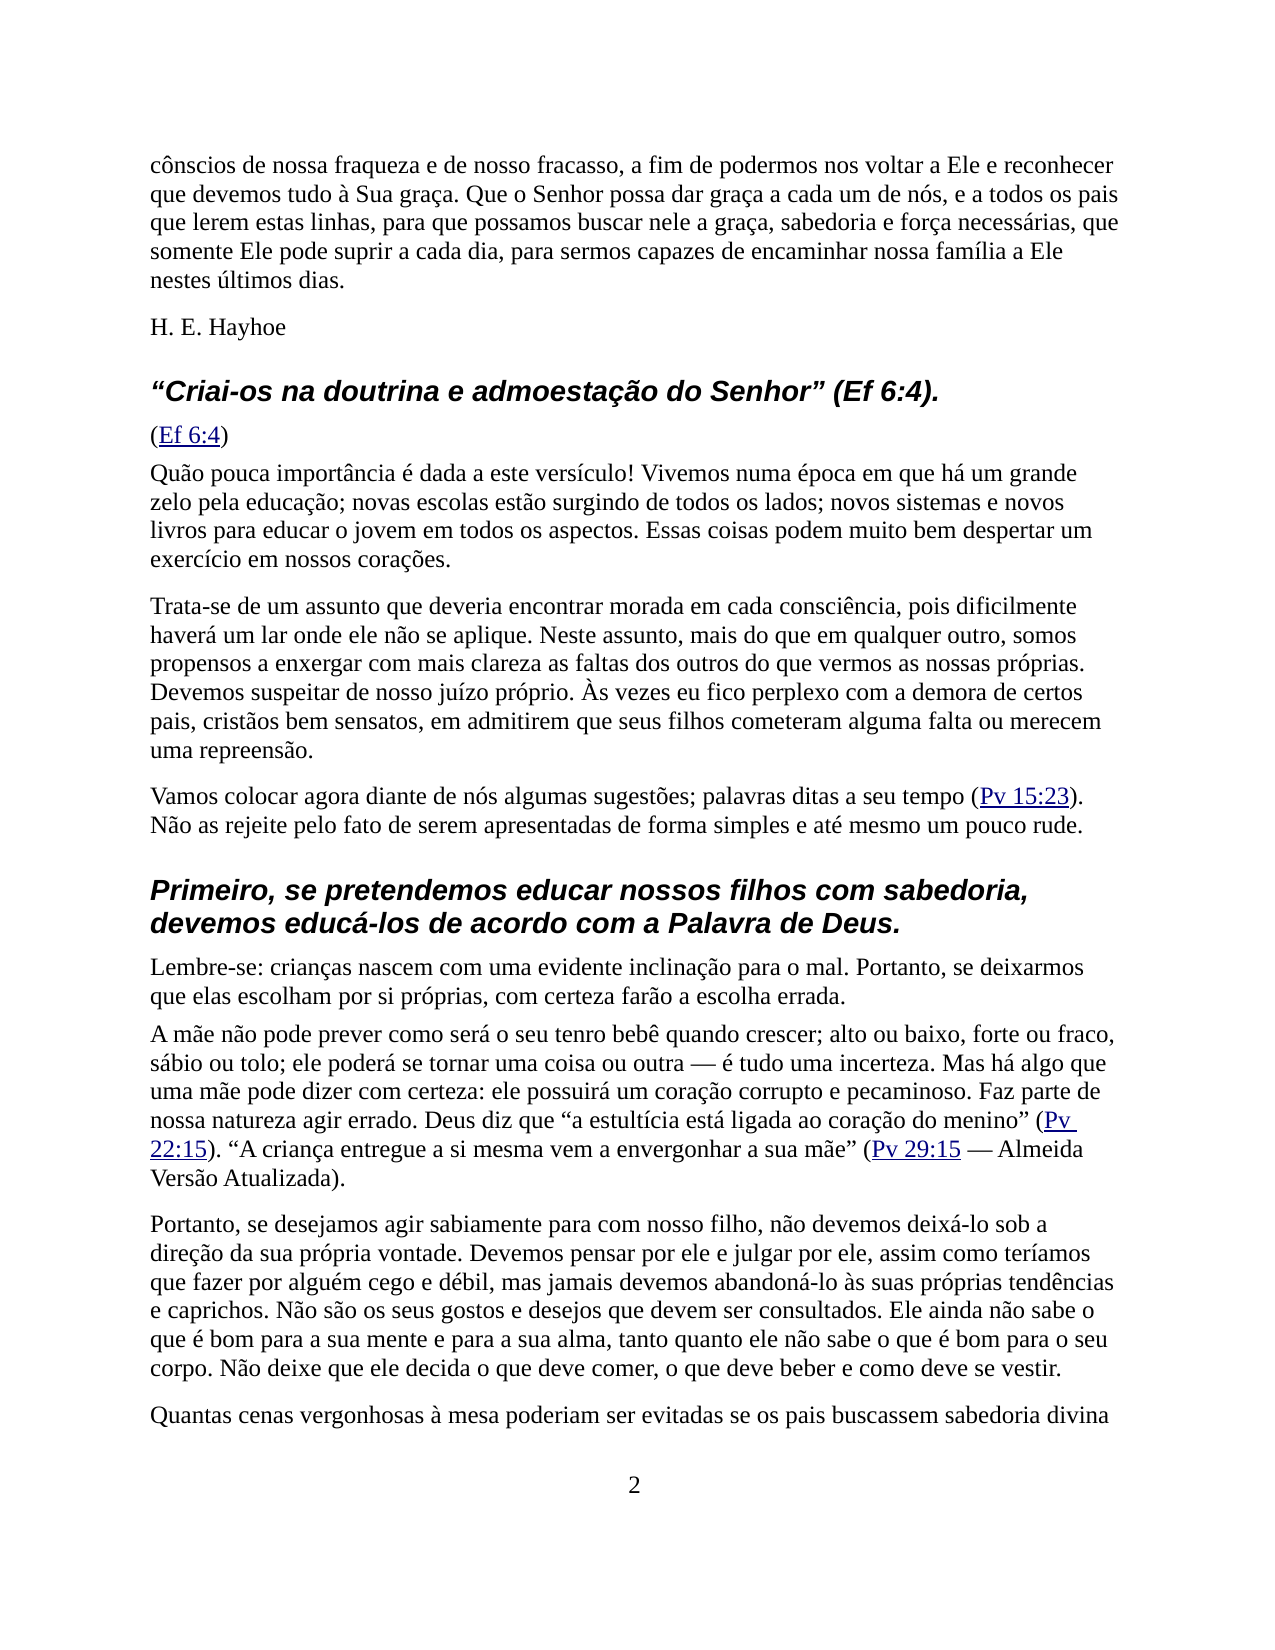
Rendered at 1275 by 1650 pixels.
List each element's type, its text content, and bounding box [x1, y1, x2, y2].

text Quantas cenas vergonhosas à mesa poderiam ser evitadas se os pais buscassem sabedoria divina [150, 1400, 1125, 1428]
text (Ef 6:4) [150, 420, 1125, 449]
text Trata-se de um assunto que deveria encontrar morada em cada consciência, pois dificilmente haverá um lar onde ele não se aplique. Neste assunto, mais do que em qualquer outro, somos propensos a enxergar com mais clareza as faltas dos outros do que vermos as nossas próprias. Devemos suspeitar de nosso juízo próprio. Às vezes eu fico perplexo com a demora de certos pais, cristãos bem sensatos, em admitirem que seus filhos cometeram alguma falta ou merecem uma repreensão. [150, 591, 1125, 763]
text H. E. Hayhoe [150, 312, 1125, 340]
text A mãe não pode prever como será o seu tenro bebê quando crescer; alto ou baixo, forte ou fraco, sábio ou tolo; ele poderá se tornar uma coisa ou outra — é tudo uma incerteza. Mas há algo que uma mãe pode dizer com certeza: ele possuirá um coração corrupto e pecaminoso. Faz parte de nossa natureza agir errado. Deus diz que “a estultícia está ligada ao coração do menino” (Pv 22:15). “A criança entregue a si mesma vem a envergonhar a sua mãe” (Pv 29:15 — Almeida Versão Atualizada). [150, 1019, 1125, 1191]
text cônscios de nossa fraqueza e de nosso fracasso, a fim de podermos nos voltar a Ele e reconhecer que devemos tudo à Sua graça. Que o Senhor possa dar graça a cada um de nós, e a todos os pais que lerem estas linhas, para que possamos buscar nele a graça, sabedoria e força necessárias, que somente Ele pode suprir a cada dia, para sermos capazes de encaminhar nossa família a Ele nestes últimos dias. [150, 150, 1125, 294]
text Lembre-se: crianças nascem com uma evidente inclinação para o mal. Portanto, se deixarmos que elas escolham por si próprias, com certeza farão a escolha errada. [150, 952, 1125, 1010]
text Portanto, se desejamos agir sabiamente para com nosso filho, não devemos deixá-lo sob a direção da sua própria vontade. Devemos pensar por ele e julgar por ele, assim como teríamos que fazer por alguém cego e débil, mas jamais devemos abandoná-lo às suas próprias tendências e caprichos. Não são os seus gostos e desejos que devem ser consultados. Ele ainda não sabe o que é bom para a sua mente e para a sua alma, tanto quanto ele não sabe o que é bom para o seu corpo. Não deixe que ele decida o que deve comer, o que deve beber e como deve se vestir. [150, 1209, 1125, 1382]
text Quão pouca importância é dada a este versículo! Vivemos numa época em que há um grande zelo pela educação; novas escolas estão surgindo de todos os lados; novos sistemas e novos livros para educar o jovem em todos os aspectos. Essas coisas podem muito bem despertar um exercício em nossos corações. [150, 458, 1125, 573]
subtitle Primeiro, se pretendemos educar nossos filhos com sabedoria, devemos educá-los de acordo com a Palavra de Deus. [150, 873, 1125, 940]
text Vamos colocar agora diante de nós algumas sugestões; palavras ditas a seu tempo (Pv 15:23). Não as rejeite pelo fato de serem apresentadas de forma simples e até mesmo um pouco rude. [150, 781, 1125, 839]
subtitle “Criai-os na doutrina e admoestação do Senhor” (Ef 6:4). [150, 374, 1125, 408]
